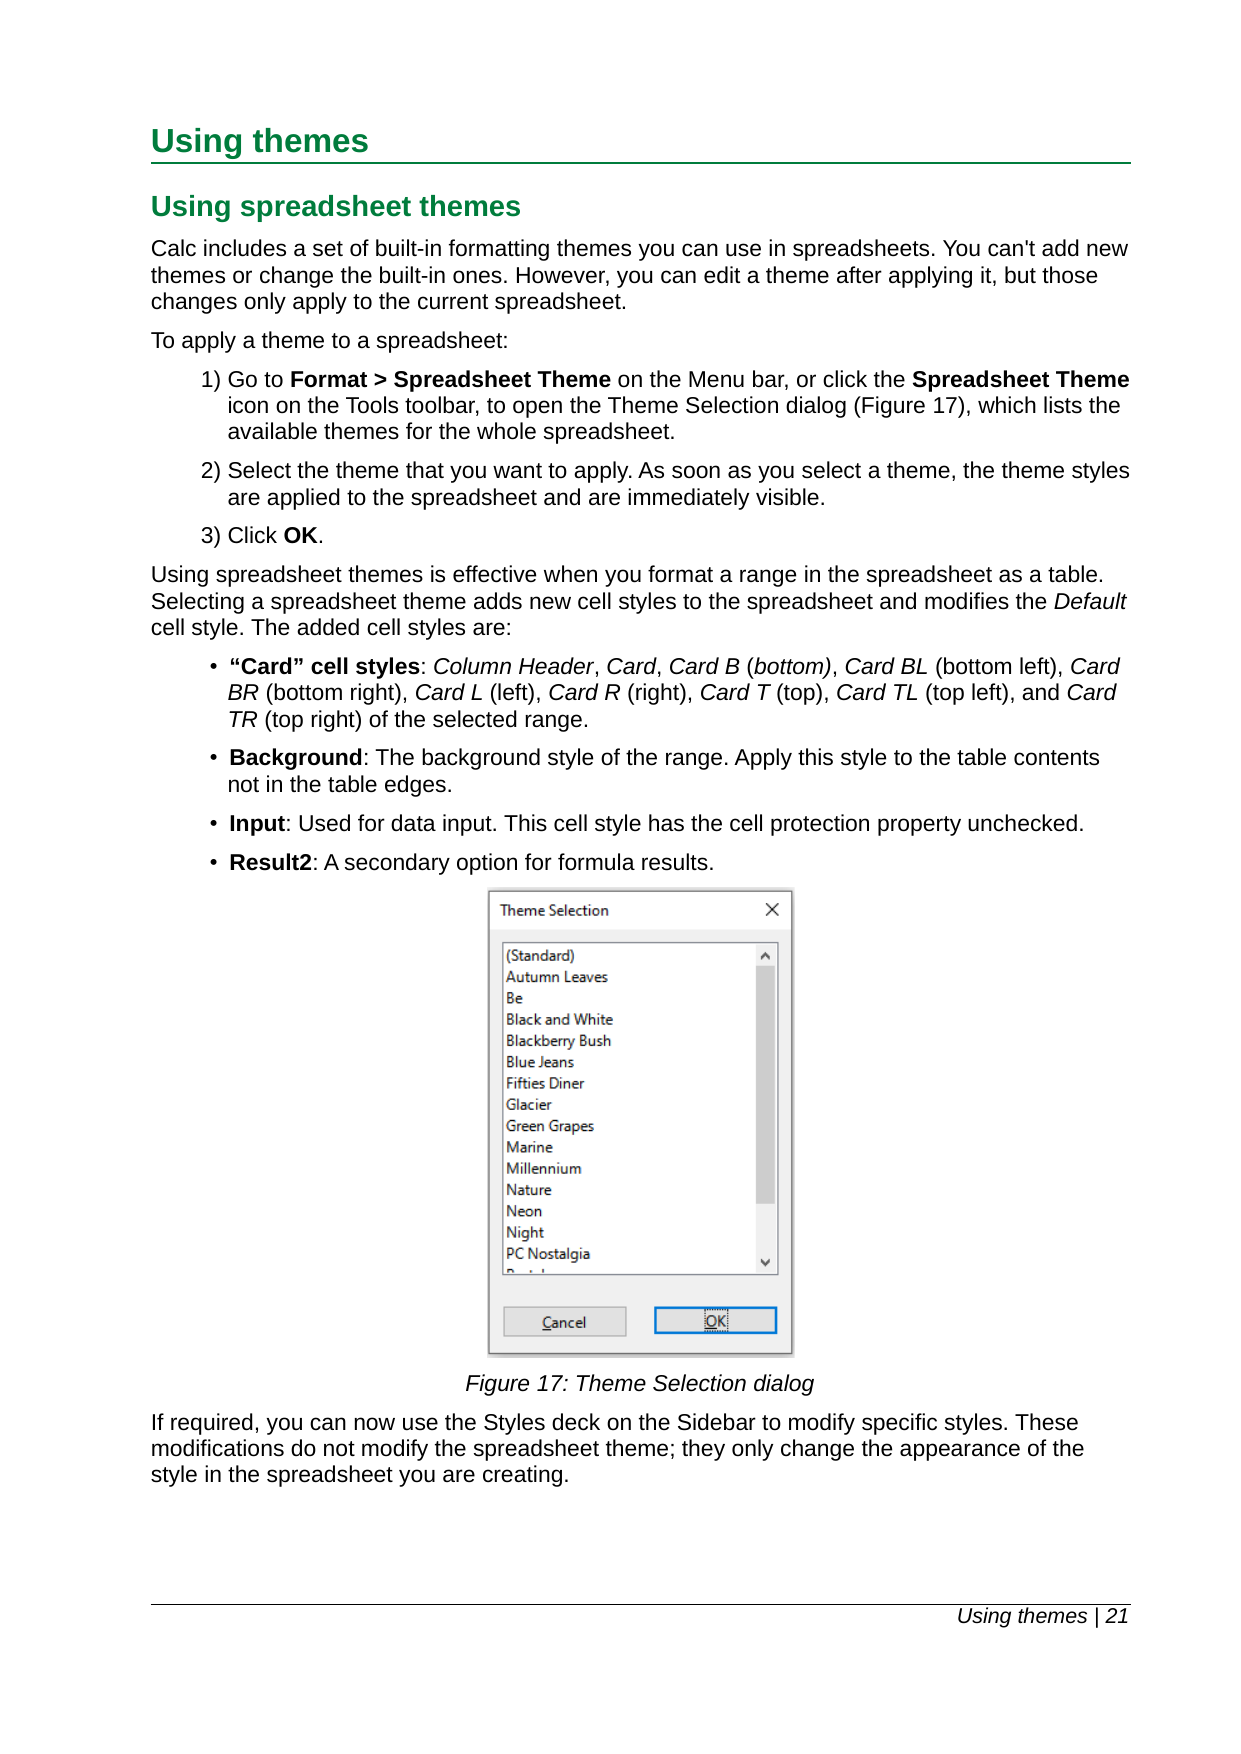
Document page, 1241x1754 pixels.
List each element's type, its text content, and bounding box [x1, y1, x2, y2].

subtitle Using spreadsheet themes [151, 189, 1131, 223]
list “Card” cell styles: Column Header, Card, Card B (bottom), Card BL (bottom left), Card BR (bottom right), Card L (left), Card R (right), Card T (top), Card TL (top left), and Card TR (top right) of the selected range. [209, 653, 1131, 732]
list Go to Format > Spreadsheet Theme on the Menu bar, or click the Spreadsheet Theme icon on the Tools toolbar, to open the Theme Selection dialog (Figure 17), which lists the available themes for the whole spreadsheet. [227, 366, 1131, 445]
text Calc includes a set of built-in formatting themes you can use in spreadsheets. You can't add new themes or change the built-in ones. However, you can edit a theme after applying it, but those changes only apply to the current spreadsheet. [151, 235, 1131, 314]
list Input: Used for data input. This cell style has the cell protection property unchecked. [209, 809, 1131, 836]
list Click OK. [227, 522, 1131, 549]
list Select the theme that you want to apply. As soon as you select a theme, the theme styles are applied to the spreadsheet and are immediately visible. [227, 457, 1131, 510]
list Result2: A secondary option for formula results. [209, 848, 1131, 875]
text Figure 17: Theme Selection dialog [465, 1370, 816, 1396]
list Using spreadsheet themes is effective when you format a range in the spreadsheet as a table. Selecting a spreadsheet theme adds new cell styles to the spreadsheet and modifies the Default cell style. The added cell styles are: [151, 561, 1131, 640]
list To apply a theme to a spreadsheet: [151, 327, 1131, 353]
text If required, you can now use the Styles deck on the Sidebar to modify specific styles. These modifications do not modify the spreadsheet theme; they only change the appearance of the style in the spreadsheet you are creating. [151, 1408, 1131, 1488]
picture [487, 887, 795, 1358]
subtitle Using themes [151, 121, 1131, 162]
list Background: The background style of the range. Apply this style to the table contents not in the table edges. [209, 744, 1131, 797]
